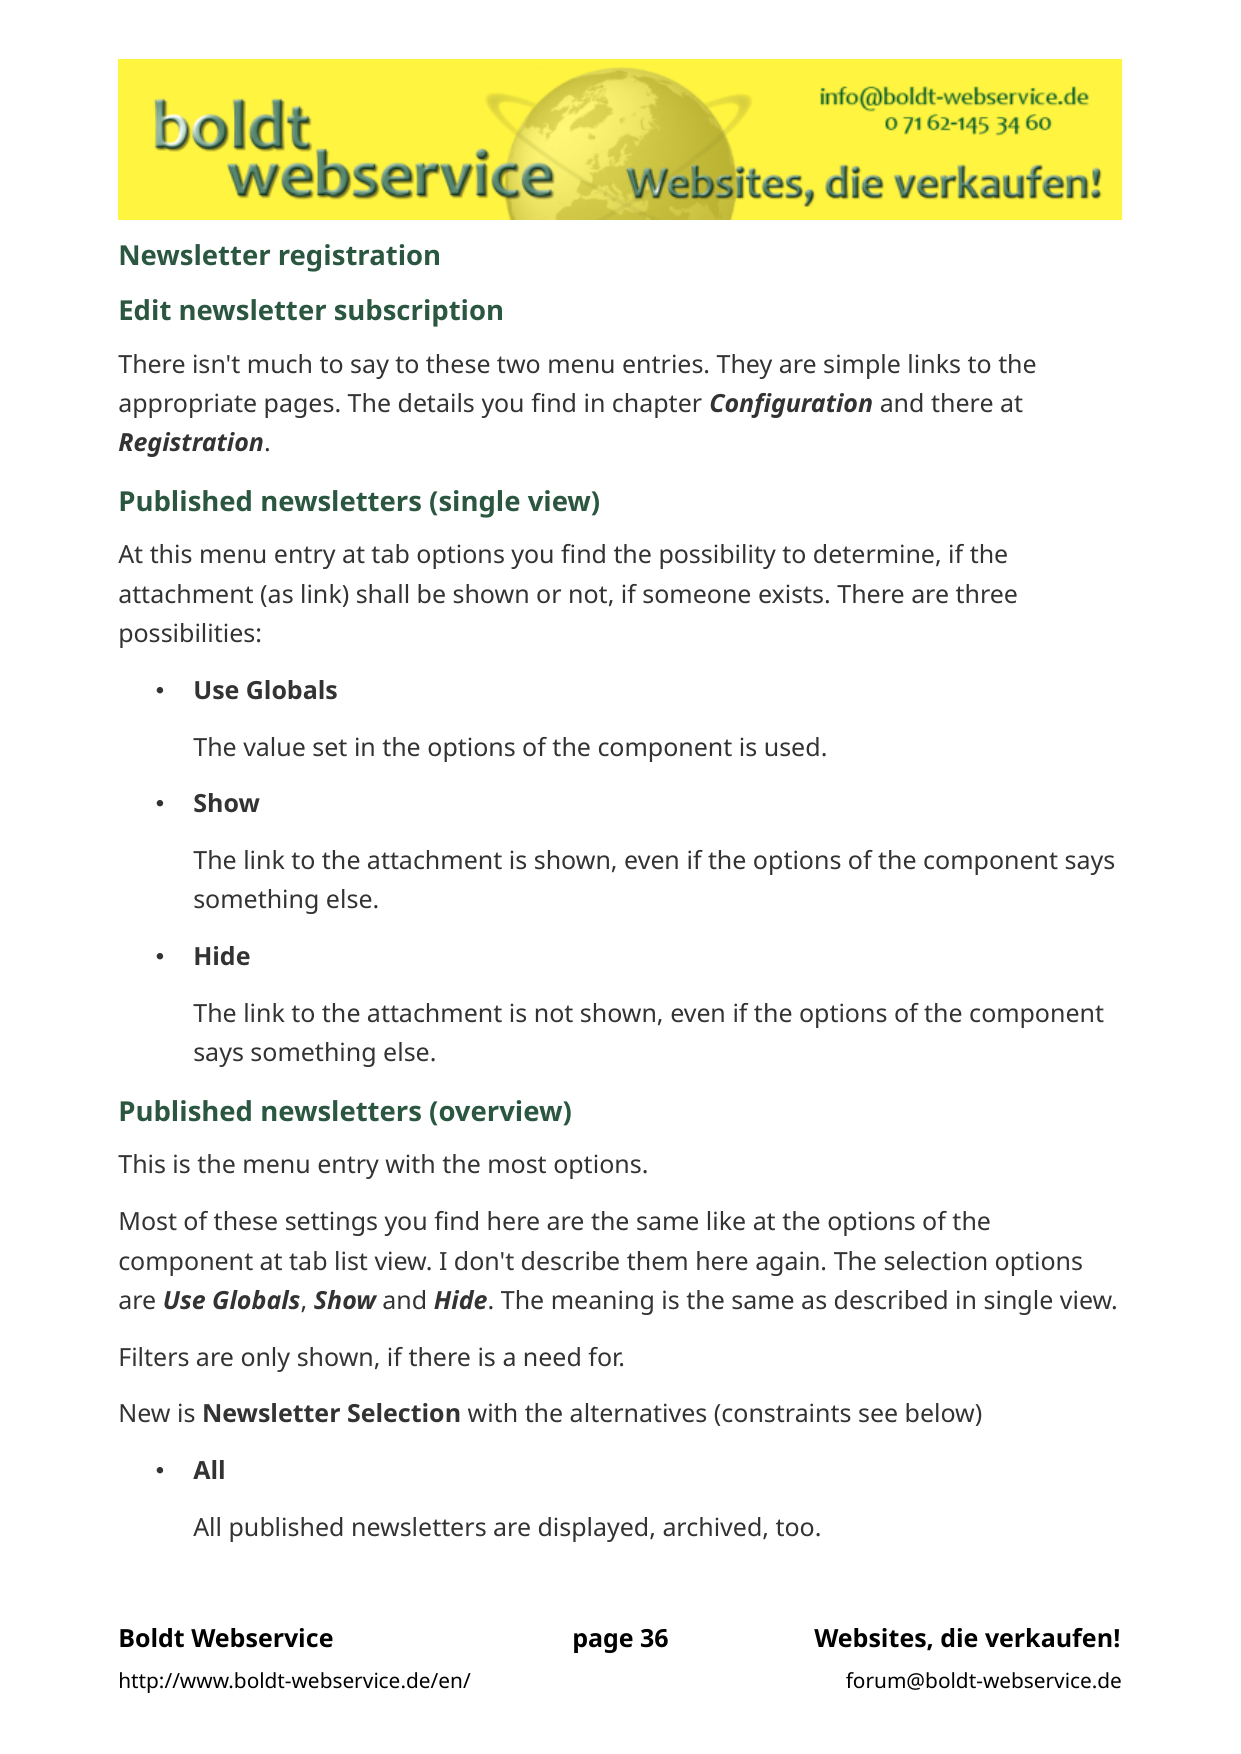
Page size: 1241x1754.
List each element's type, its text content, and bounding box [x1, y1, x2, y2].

text There isn't much to say to these two menu entries. They are simple links to the appropriate pages. The details you find in chapter Configuration and there at Registration. [118, 347, 1122, 459]
list Use Globals [156, 672, 1122, 706]
text Filters are only shown, if there is a need for. [118, 1339, 1122, 1373]
subtitle Published newsletters (single view) [118, 482, 1122, 519]
list Hide [156, 939, 1122, 973]
list All [156, 1453, 1122, 1487]
subtitle Edit newsletter subscription [118, 291, 1122, 329]
list The link to the attachment is not shown, even if the options of the component says something else. [156, 996, 1122, 1069]
picture [118, 59, 1123, 220]
text At this menu entry at tab options you find the possibility to determine, if the attachment (as link) shall be shown or not, if someone exists. There are three possibilities: [118, 537, 1122, 649]
text New is Newsletter Selection with the alternatives (constraints see below) [118, 1396, 1122, 1430]
list The link to the attachment is shown, even if the options of the component says something else. [156, 843, 1122, 916]
list The value set in the options of the component is used. [156, 729, 1122, 763]
list Show [156, 786, 1122, 820]
text This is the menu entry with the most options. [118, 1147, 1122, 1181]
subtitle Newsletter registration [118, 236, 1122, 274]
text Most of these settings you find here are the same like at the options of the component at tab list view. I don't describe them here again. The selection options are Use Globals, Show and Hide. The meaning is the same as described in single view. [118, 1204, 1122, 1316]
subtitle Published newsletters (overview) [118, 1092, 1122, 1129]
list All published newsletters are displayed, archived, too. [156, 1510, 1122, 1544]
